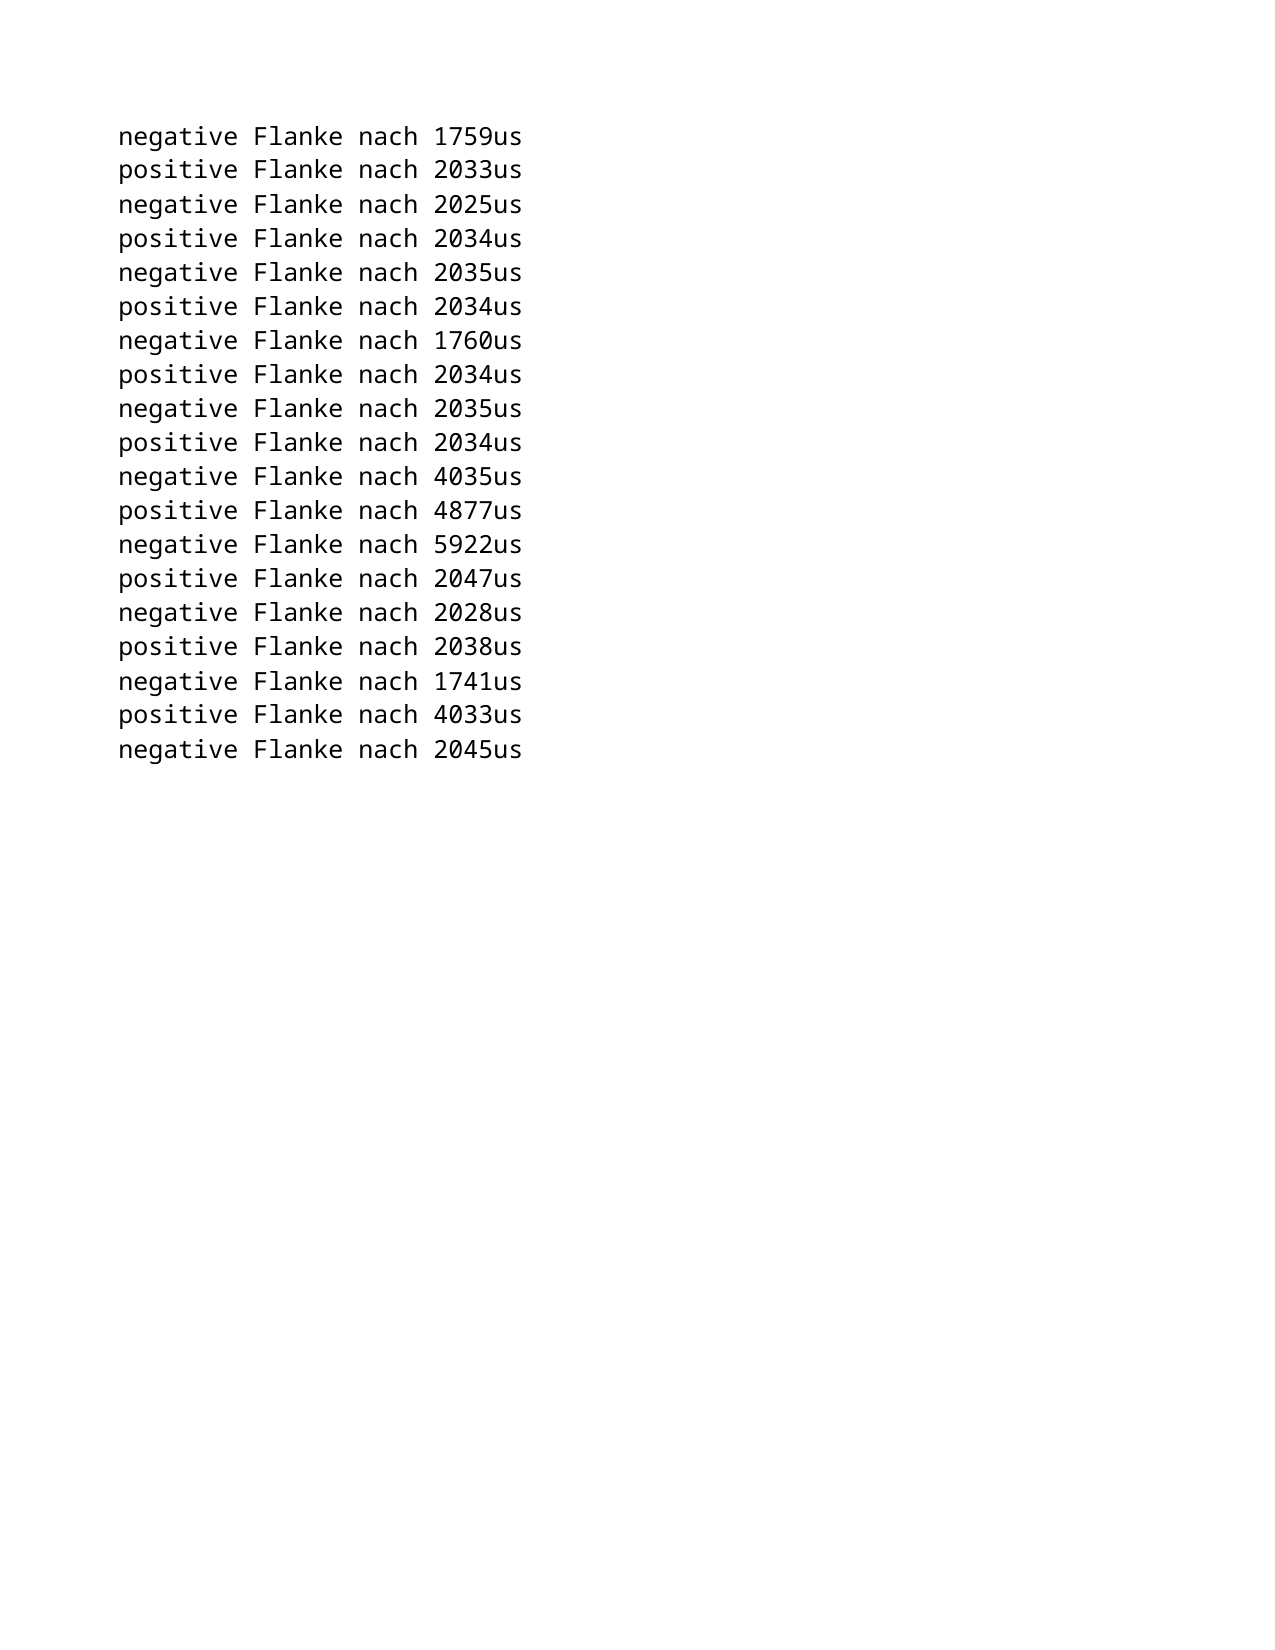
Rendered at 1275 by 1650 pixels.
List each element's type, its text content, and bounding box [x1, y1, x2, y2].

text positive Flanke nach 2033us [118, 152, 1157, 186]
text negative Flanke nach 1759us [118, 118, 1157, 152]
text negative Flanke nach 2035us [118, 391, 1157, 425]
text negative Flanke nach 4035us [118, 459, 1157, 493]
text positive Flanke nach 2034us [118, 425, 1157, 459]
text positive Flanke nach 2034us [118, 220, 1157, 254]
text negative Flanke nach 2028us [118, 595, 1157, 629]
text positive Flanke nach 2034us [118, 288, 1157, 322]
text negative Flanke nach 2025us [118, 186, 1157, 220]
text positive Flanke nach 2038us [118, 629, 1157, 663]
text negative Flanke nach 2035us [118, 254, 1157, 288]
text positive Flanke nach 2034us [118, 357, 1157, 391]
text positive Flanke nach 2047us [118, 561, 1157, 595]
text negative Flanke nach 1760us [118, 322, 1157, 357]
text negative Flanke nach 2045us [118, 731, 1157, 765]
text positive Flanke nach 4877us [118, 493, 1157, 527]
text negative Flanke nach 1741us [118, 663, 1157, 697]
text negative Flanke nach 5922us [118, 527, 1157, 561]
text positive Flanke nach 4033us [118, 697, 1157, 731]
